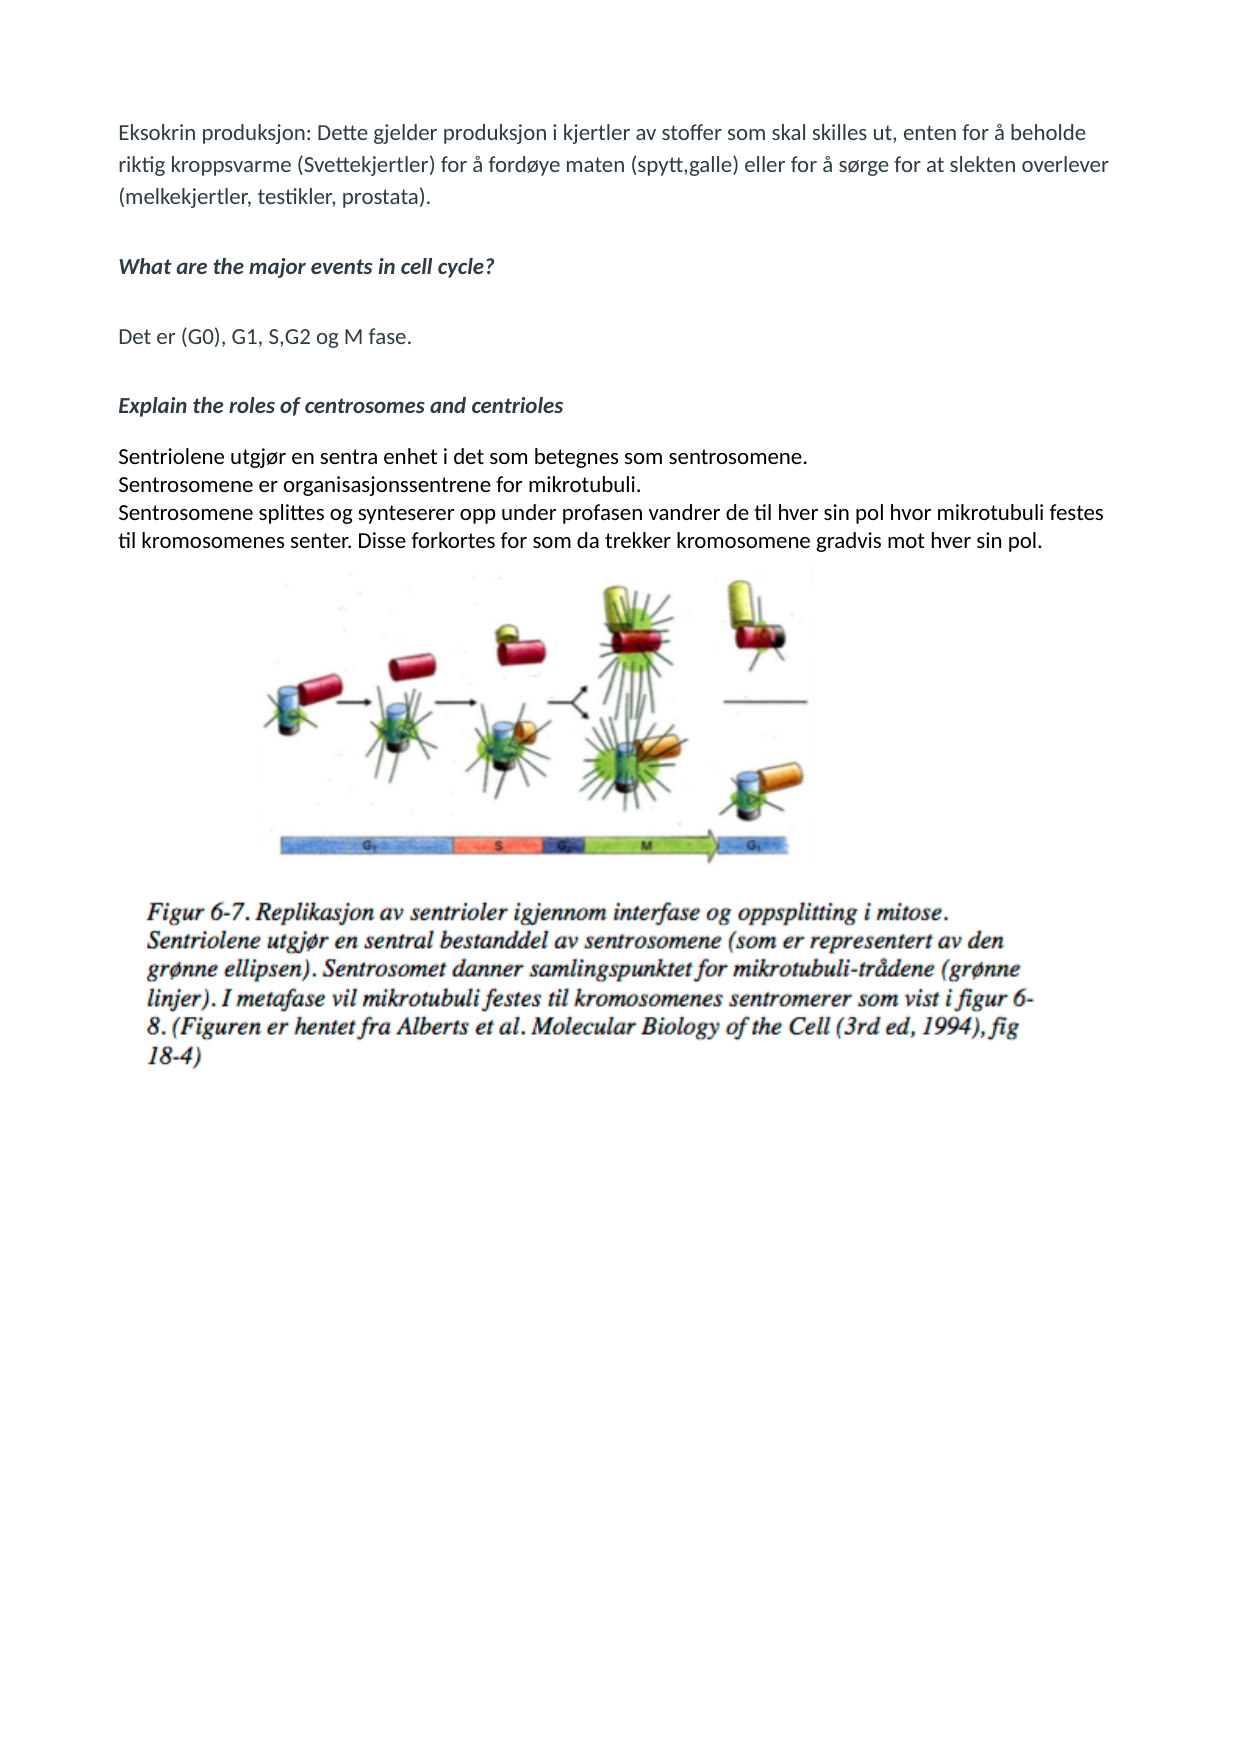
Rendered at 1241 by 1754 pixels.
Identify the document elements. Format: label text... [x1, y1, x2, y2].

text Sentrosomene er organisasjonssentrene for mikrotubuli. [118, 471, 1122, 498]
text Explain the roles of centrosomes and centrioles [118, 392, 1122, 419]
text Eksokrin produksjon: Dette gjelder produksjon i kjertler av stoffer som skal skilles ut, enten for å beholde riktig kroppsvarme (Svettekjertler) for å fordøye maten (spytt,galle) eller for å sørge for at slekten overlever (melkekjertler, testikler, prostata). [118, 118, 1122, 211]
text What are the major events in cell cycle? [118, 252, 1122, 280]
text Sentriolene utgjør en sentra enhet i det som betegnes som sentrosomene. [118, 442, 1122, 471]
text Sentrosomene splittes og synteserer opp under profasen vandrer de til hver sin pol hvor mikrotubuli festes til kromosomenes senter. Disse forkortes for som da trekker kromosomene gradvis mot hver sin pol. [118, 498, 1122, 554]
text Det er (G0), G1, S,G2 og M fase. [118, 322, 1122, 350]
